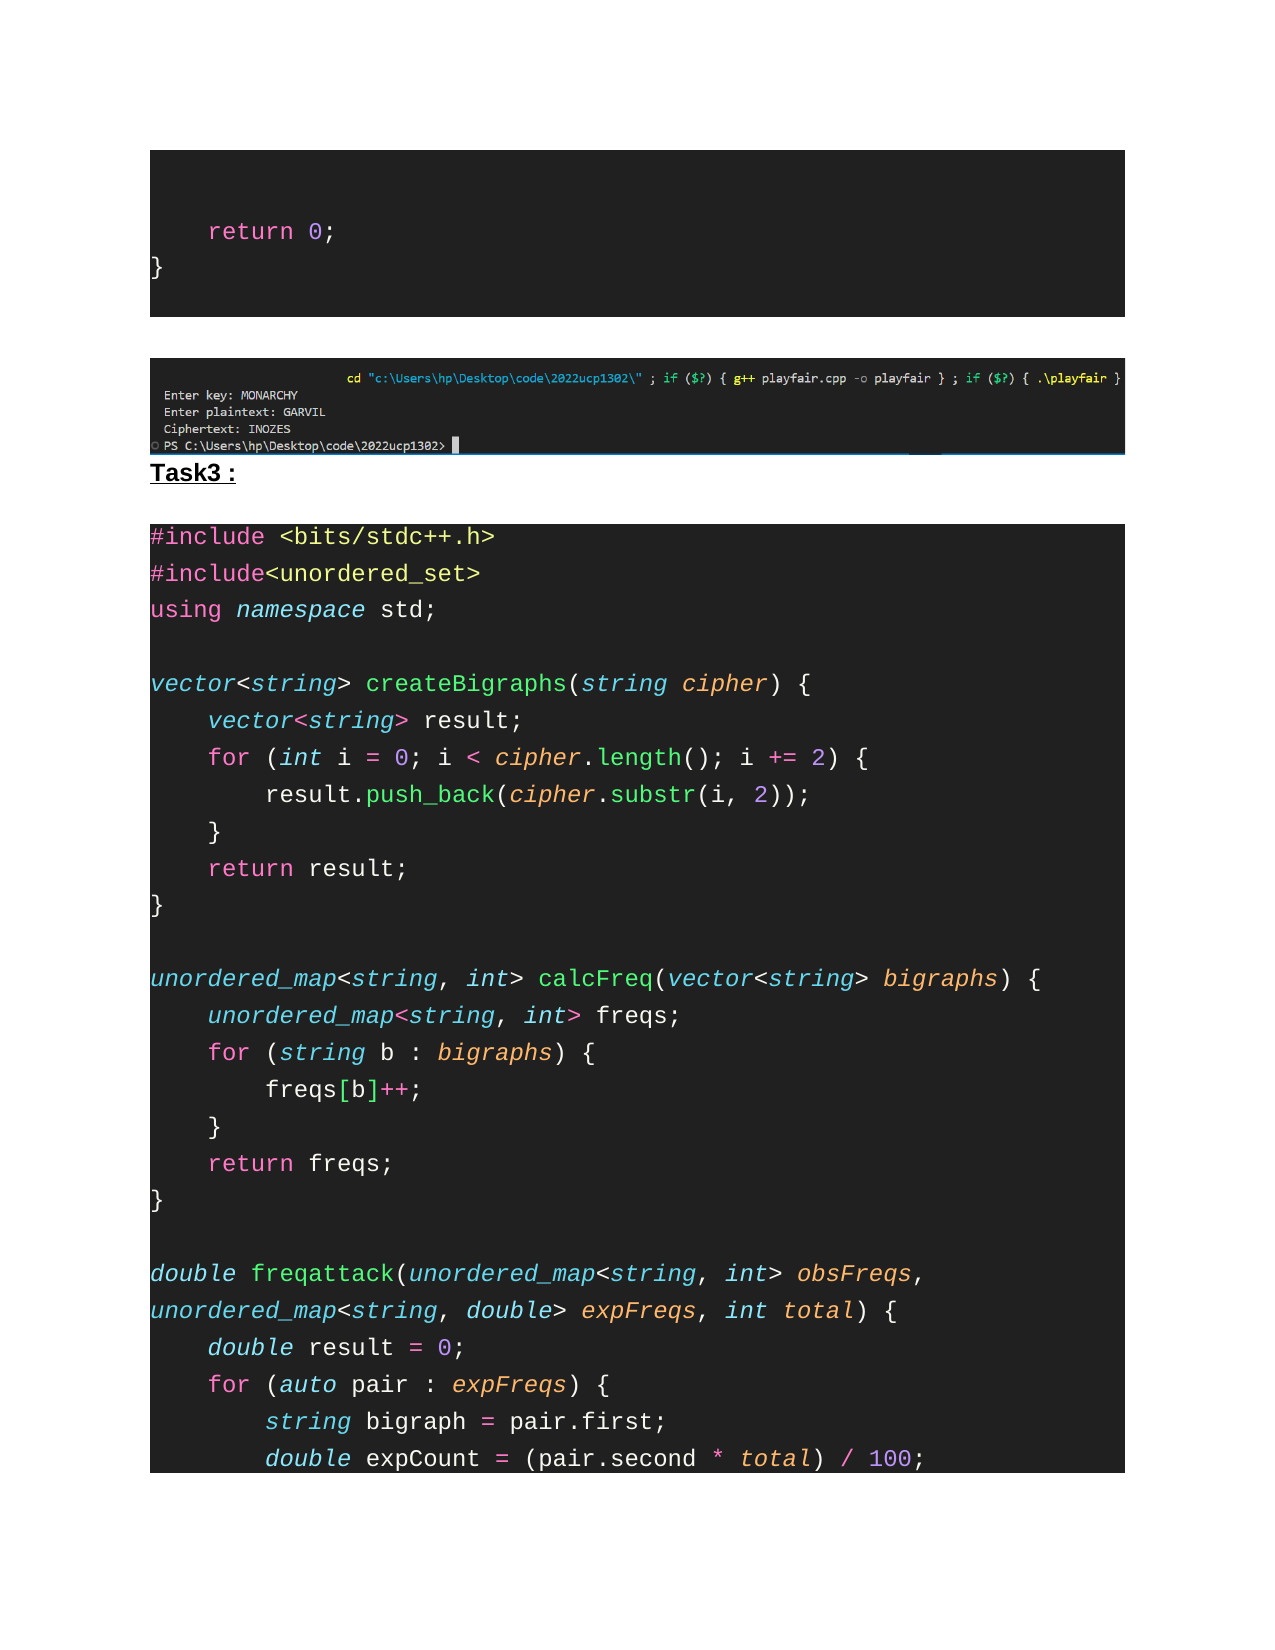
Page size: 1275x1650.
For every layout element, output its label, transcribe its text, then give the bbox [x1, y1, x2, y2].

text return result; [150, 856, 1125, 883]
text } [150, 1114, 1125, 1141]
picture [150, 358, 1125, 455]
text } [150, 893, 1125, 920]
text freqs[b]++; [150, 1077, 1125, 1104]
text vector<string> result; [150, 708, 1125, 736]
text } [150, 819, 1125, 846]
text result.push_back(cipher.substr(i, 2)); [150, 782, 1125, 809]
text } [150, 1188, 1125, 1215]
text double expCount = (pair.second * total) / 100; [150, 1446, 1125, 1473]
text #include<unordered_set> [150, 561, 1125, 588]
text for (string b : bigraphs) { [150, 1040, 1125, 1068]
text using namespace std; [150, 598, 1125, 625]
text for (auto pair : expFreqs) { [150, 1372, 1125, 1399]
text string bigraph = pair.first; [150, 1409, 1125, 1436]
text vector<string> createBigraphs(string cipher) { [150, 672, 1125, 699]
text #include <bits/stdc++.h> [150, 524, 1125, 551]
text } [150, 255, 1125, 282]
text double result = 0; [150, 1335, 1125, 1363]
text for (int i = 0; i < cipher.length(); i += 2) { [150, 745, 1125, 773]
text unordered_map<string, int> freqs; [150, 1003, 1125, 1031]
text Task3 : [150, 458, 1125, 487]
text return freqs; [150, 1151, 1125, 1178]
text unordered_map<string, int> calcFreq(vector<string> bigraphs) { [150, 967, 1125, 994]
text return 0; [150, 219, 1125, 247]
text double freqattack(unordered_map<string, int> obsFreqs, unordered_map<string, double> expFreqs, int total) { [150, 1262, 1125, 1326]
